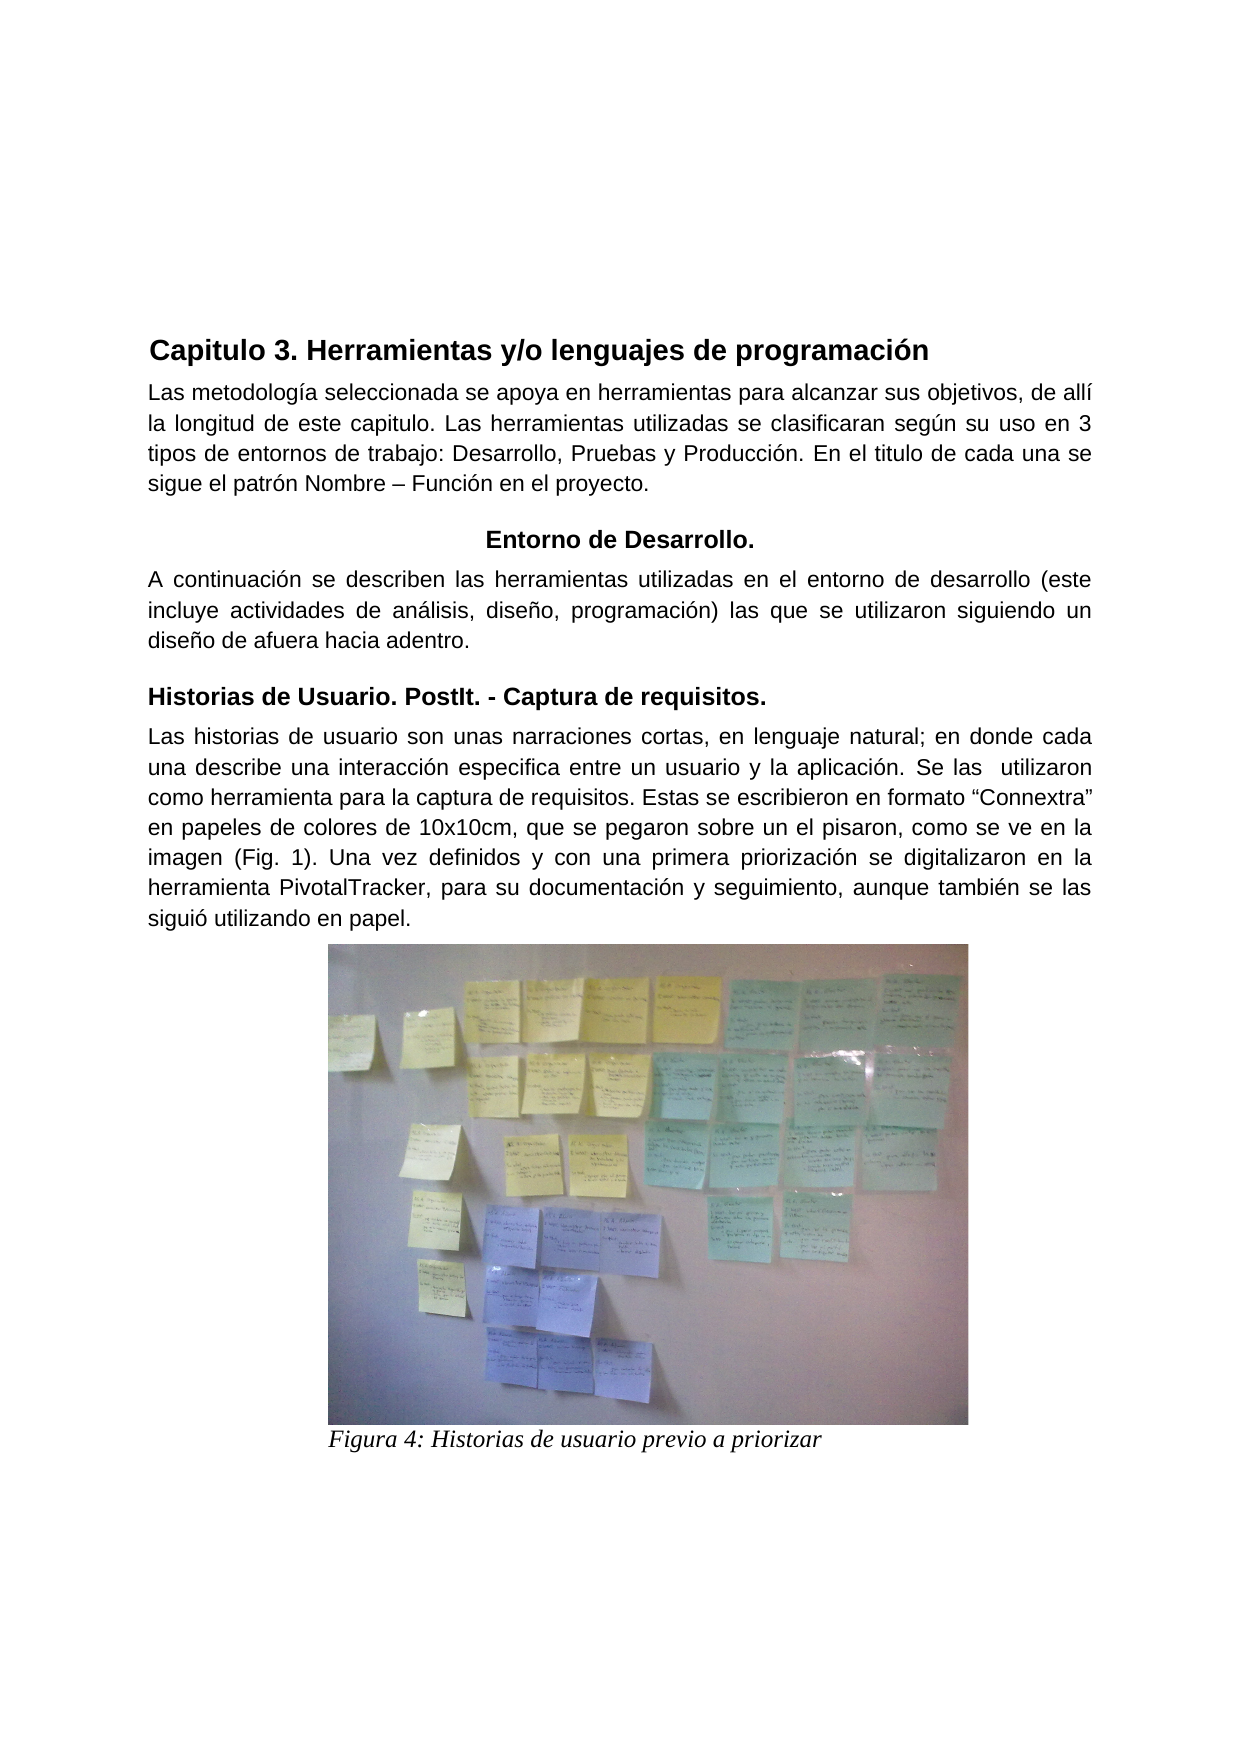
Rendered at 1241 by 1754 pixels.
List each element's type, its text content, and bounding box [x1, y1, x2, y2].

text Las metodología seleccionada se apoya en herramientas para alcanzar sus objetivos, de allí la longitud de este capitulo. Las herramientas utilizadas se clasificaran según su uso en 3 tipos de entornos de trabajo: Desarrollo, Pruebas y Producción. En el titulo de cada una se sigue el patrón Nombre – Función en el proyecto. [148, 379, 1093, 496]
text Las historias de usuario son unas narraciones cortas, en lenguaje natural; en donde cada una describe una interacción especifica entre un usuario y la aplicación. Se las utilizaron como herramienta para la captura de requisitos. Estas se escribieron en formato “Connextra” en papeles de colores de 10x10cm, que se pegaron sobre un el pisaron, como se ve en la imagen (Fig. 1). Una vez definidos y con una primera priorización se digitalizaron en la herramienta PivotalTracker, para su documentación y seguimiento, aunque también se las siguió utilizando en papel. [148, 723, 1093, 931]
subtitle Capitulo 3. Herramientas y/o lenguajes de programación [148, 333, 1093, 367]
text A continuación se describen las herramientas utilizadas en el entorno de desarrollo (este incluye actividades de análisis, diseño, programación) las que se utilizaron siguiendo un diseño de afuera hacia adentro. [148, 566, 1093, 653]
subtitle Entorno de Desarrollo. [148, 525, 1093, 554]
subtitle Historias de Usuario. PostIt. - Captura de requisitos. [148, 682, 1093, 711]
text Figura 4: Historias de usuario previo a priorizar [328, 1425, 968, 1453]
picture [328, 944, 969, 1425]
